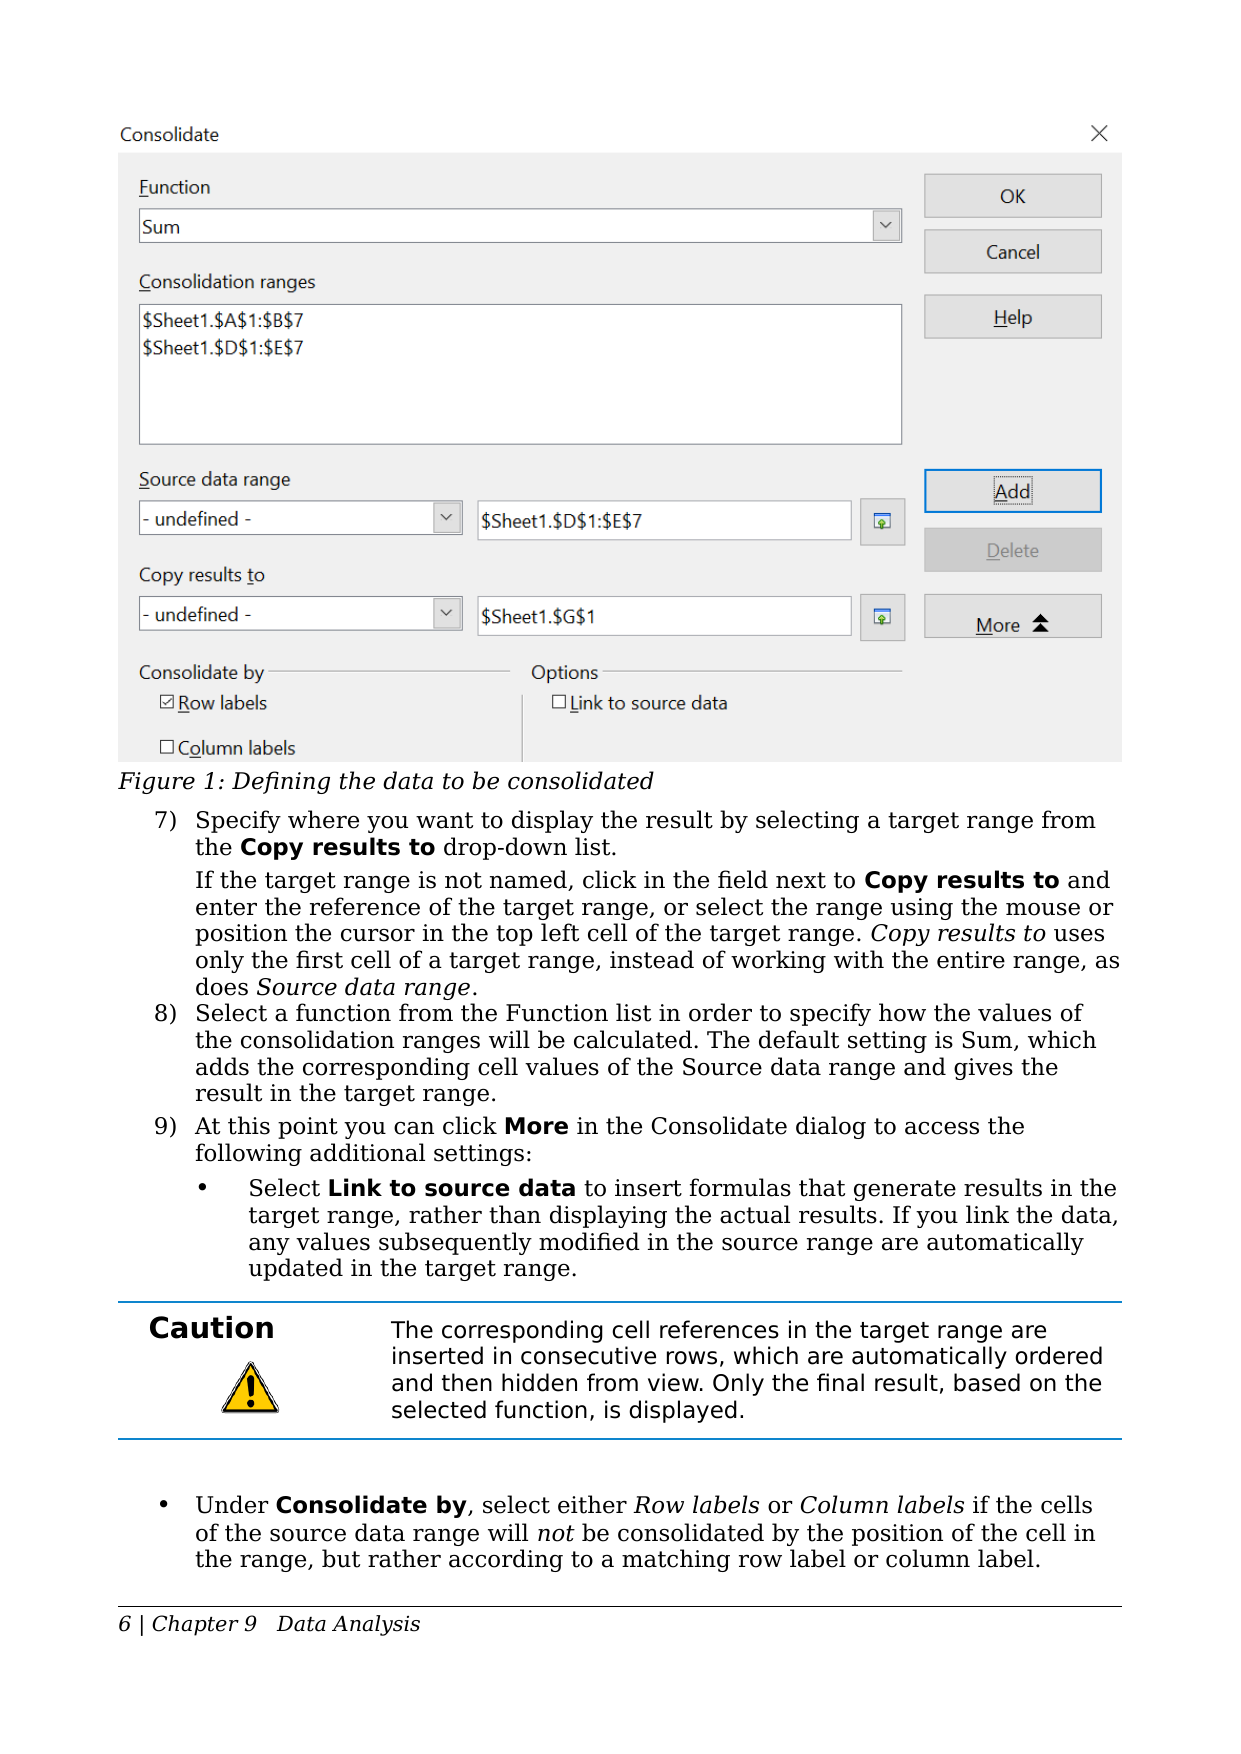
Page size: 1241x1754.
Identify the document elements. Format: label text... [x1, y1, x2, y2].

table_header The corresponding cell references in the target range are inserted in consecutive rows, which are automatically ordered and then hidden from view. Only the final result, based on the selected function, is displayed. [305, 1303, 1122, 1438]
list Select a function from the Function list in order to specify how the values of the consolidation ranges will be calculated. The default setting is Sum, which adds the corresponding cell values of the Source data range and gives the result in the target range. [177, 1000, 1122, 1107]
list Under Consolidate by, select either Row labels or Column labels if the cells of the source data range will not be consolidated by the position of the cell in the range, but rather according to a matching row label or column label. [156, 1491, 1122, 1573]
picture [118, 118, 1122, 762]
list Select Link to source data to insert formulas that generate results in the target range, rather than displaying the actual results. If you link the data, any values subsequently modified in the source range are automatically updated in the target range. [195, 1173, 1122, 1282]
table_header Caution [118, 1303, 305, 1438]
text Figure 1: Defining the data to be consolidated [118, 768, 1122, 795]
list Specify where you want to display the result by selecting a target range from the Copy results to drop-down list. [177, 807, 1122, 861]
picture [217, 1357, 283, 1417]
list If the target range is not named, click in the field next to Copy results to and enter the reference of the target range, or select the range using the mouse or position the cursor in the top left cell of the target range. Copy results to uses only the first cell of a target range, instead of working with the entire range, as does Source data range. [195, 867, 1122, 1000]
list At this point you can click More in the Consolidate dialog to access the following additional settings: [177, 1113, 1122, 1167]
